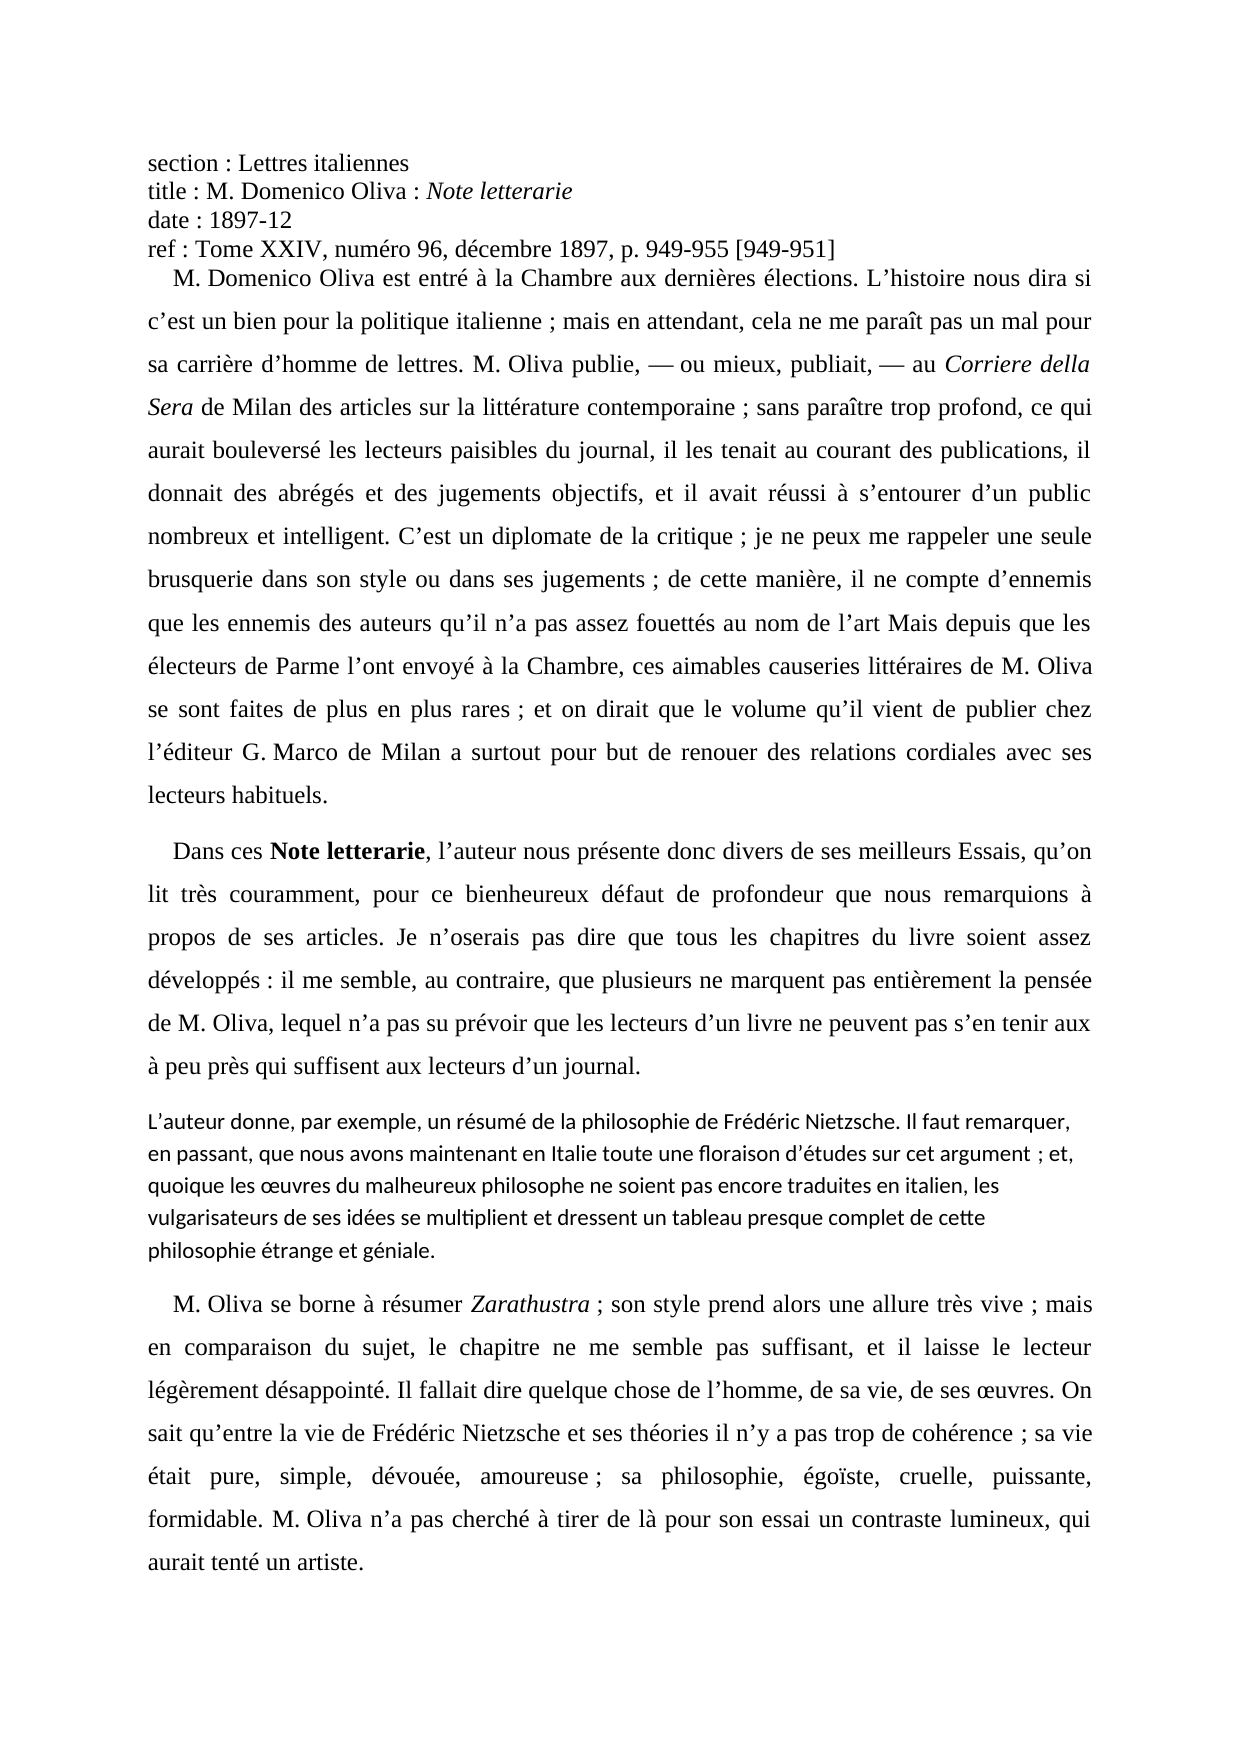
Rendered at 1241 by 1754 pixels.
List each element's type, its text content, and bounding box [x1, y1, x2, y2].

text M. Oliva se borne à résumer Zarathustra ; son style prend alors une allure très vive ; mais en comparaison du sujet, le chapitre ne me semble pas suffisant, et il laisse le lecteur légèrement désappointé. Il fallait dire quelque chose de l’homme, de sa vie, de ses œuvres. On sait qu’entre la vie de Frédéric Nietzsche et ses théories il n’y a pas trop de cohérence ; sa vie était pure, simple, dévouée, amoureuse ; sa philosophie, égoïste, cruelle, puissante, formidable. M. Oliva n’a pas cherché à tirer de là pour son essai un contraste lumineux, qui aurait tenté un artiste. [148, 1289, 1093, 1576]
text title : M. Domenico Oliva : Note letterarie [148, 176, 1093, 205]
text L’auteur donne, par exemple, un résumé de la philosophie de Frédéric Nietzsche. Il faut remarquer, en passant, que nous avons maintenant en Italie toute une floraison d’études sur cet argument ; et, quoique les œuvres du malheureux philosophe ne soient pas encore traduites en italien, les vulgarisateurs de ses idées se multiplient et dressent un tableau presque complet de cette philosophie étrange et géniale. [148, 1107, 1093, 1264]
text section : Lettres italiennes [148, 148, 1093, 176]
text Dans ces Note letterarie, l’auteur nous présente donc divers de ses meilleurs Essais, qu’on lit très couramment, pour ce bienheureux défaut de profondeur que nous remarquions à propos de ses articles. Je n’oserais pas dire que tous les chapitres du livre soient assez développés : il me semble, au contraire, que plusieurs ne marquent pas entièrement la pensée de M. Oliva, lequel n’a pas su prévoir que les lecteurs d’un livre ne peuvent pas s’en tenir aux à peu près qui suffisent aux lecteurs d’un journal. [148, 836, 1093, 1080]
text date : 1897-12 [148, 205, 1093, 234]
text M. Domenico Oliva est entré à la Chambre aux dernières élections. L’histoire nous dira si c’est un bien pour la politique italienne ; mais en attendant, cela ne me paraît pas un mal pour sa carrière d’homme de lettres. M. Oliva publie, — ou mieux, publiait, — au Corriere della Sera de Milan des articles sur la littérature contemporaine ; sans paraître trop profond, ce qui aurait bouleversé les lecteurs paisibles du journal, il les tenait au courant des publications, il donnait des abrégés et des jugements objectifs, et il avait réussi à s’entourer d’un public nombreux et intelligent. C’est un diplomate de la critique ; je ne peux me rappeler une seule brusquerie dans son style ou dans ses jugements ; de cette manière, il ne compte d’ennemis que les ennemis des auteurs qu’il n’a pas assez fouettés au nom de l’art Mais depuis que les électeurs de Parme l’ont envoyé à la Chambre, ces aimables causeries littéraires de M. Oliva se sont faites de plus en plus rares ; et on dirait que le volume qu’il vient de publier chez l’éditeur G. Marco de Milan a surtout pour but de renouer des relations cordiales avec ses lecteurs habituels. [148, 263, 1093, 809]
text ref : Tome XXIV, numéro 96, décembre 1897, p. 949-955 [949-951] [148, 234, 1093, 263]
